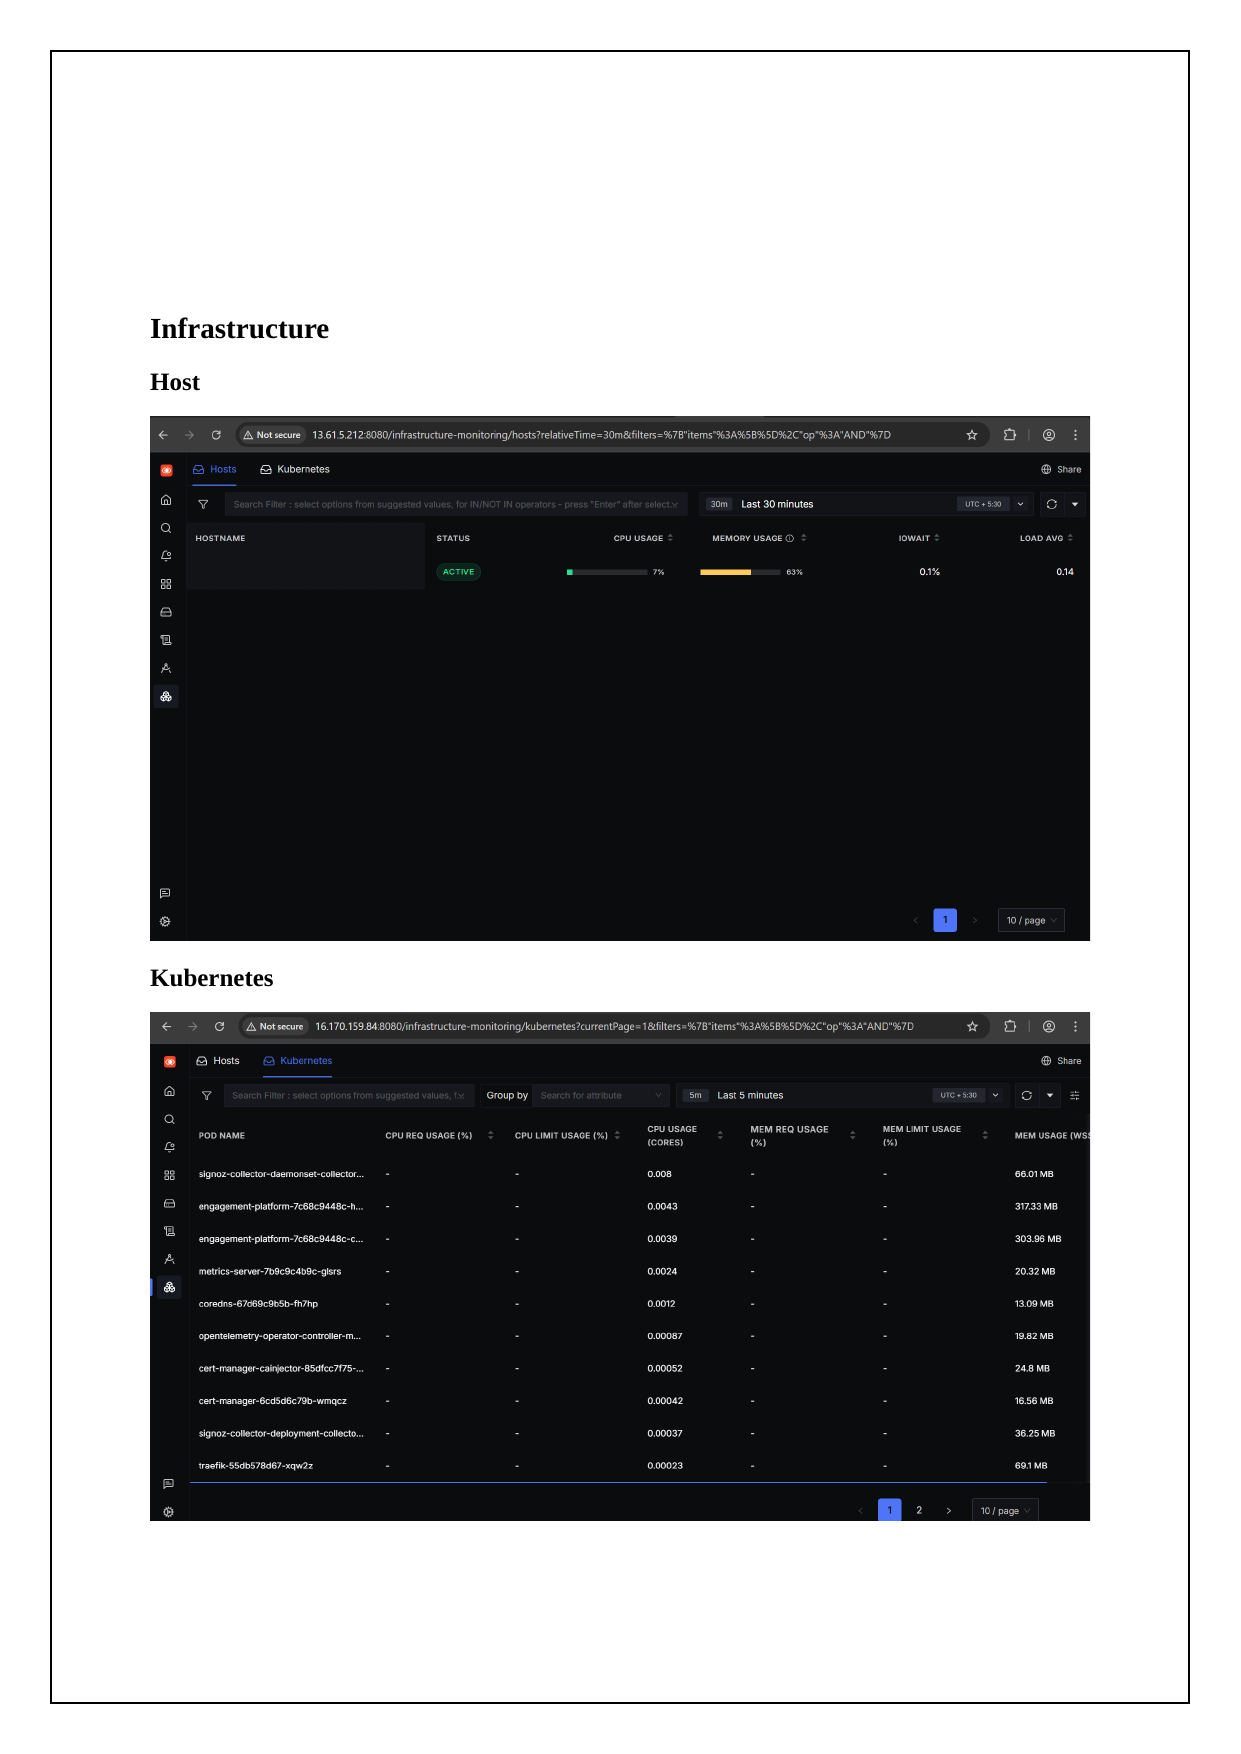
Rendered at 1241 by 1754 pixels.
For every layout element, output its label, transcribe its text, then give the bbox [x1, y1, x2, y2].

text Host [150, 367, 1090, 395]
text Kubernetes [150, 963, 1090, 991]
text Infrastructure [150, 311, 1090, 345]
